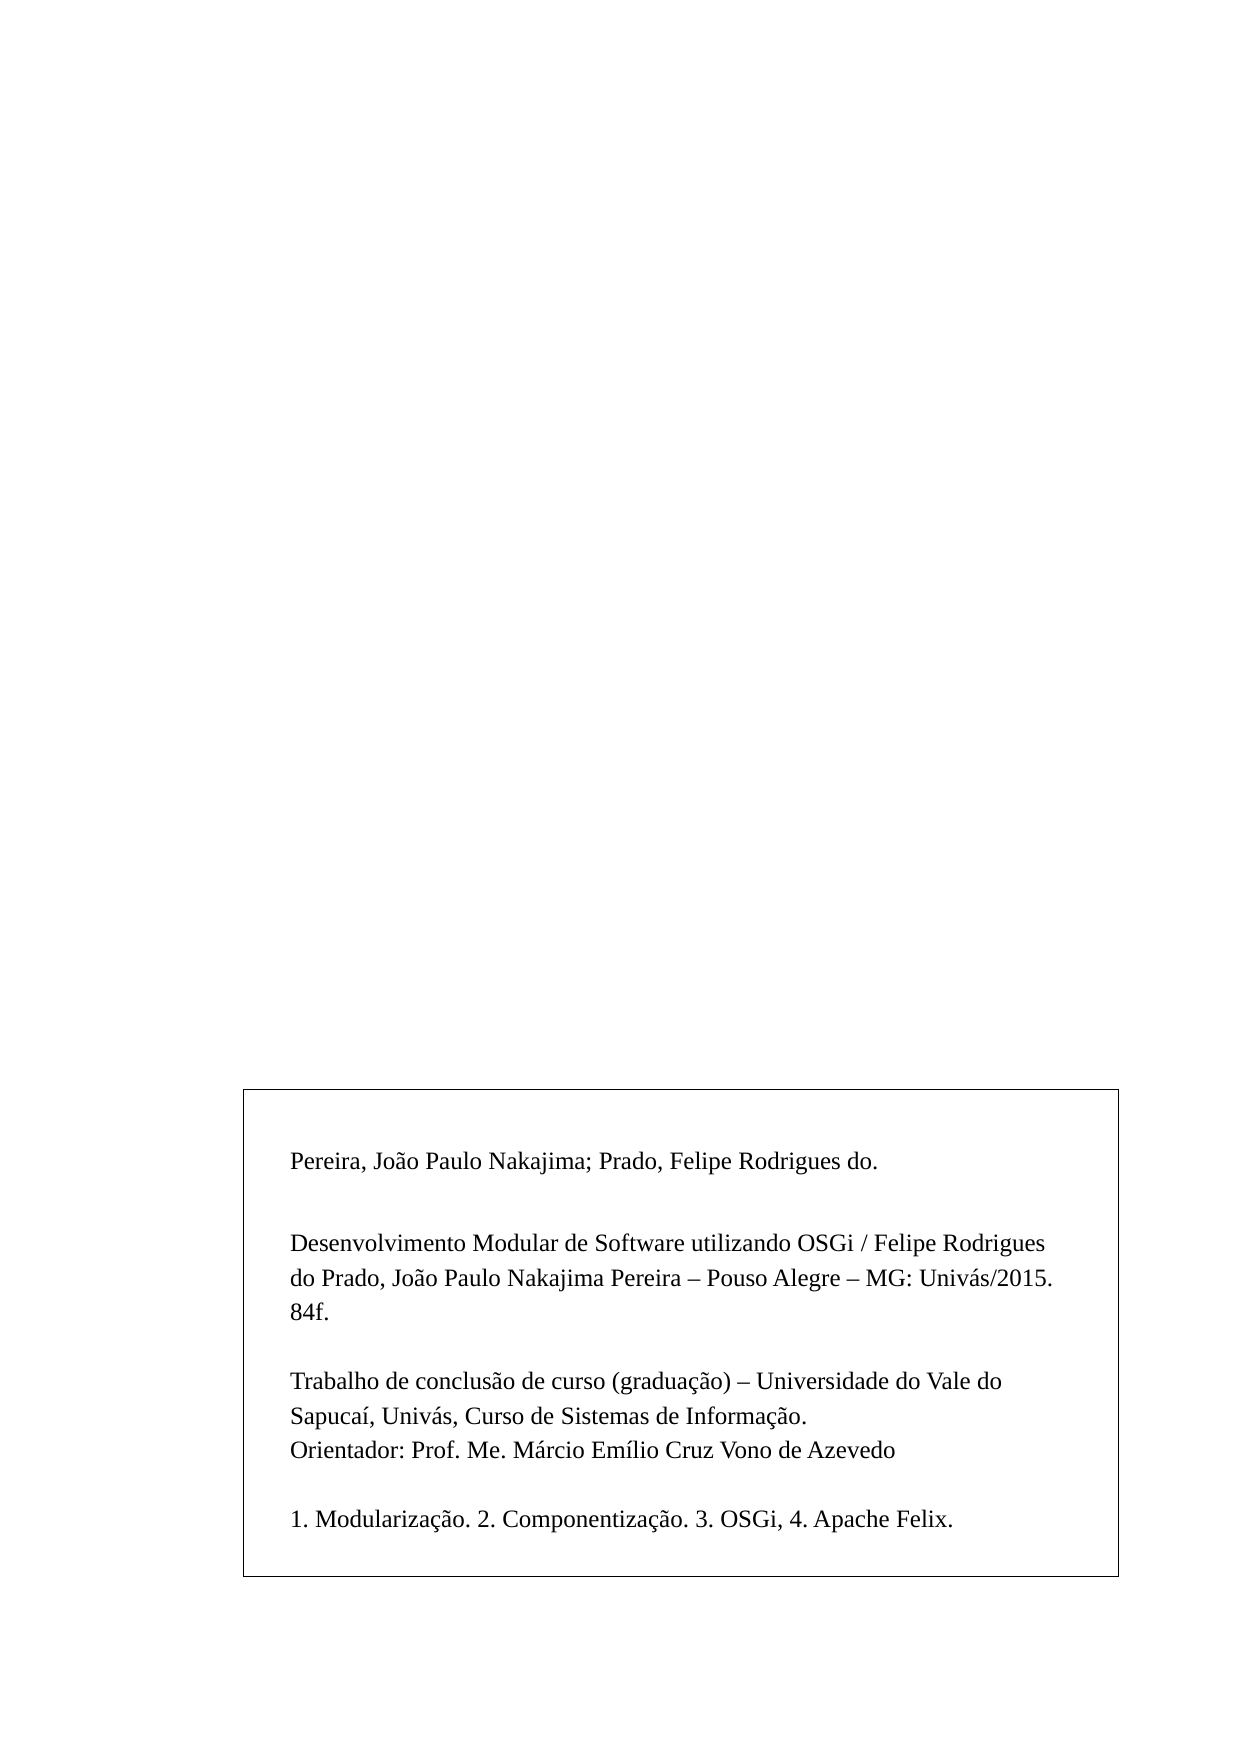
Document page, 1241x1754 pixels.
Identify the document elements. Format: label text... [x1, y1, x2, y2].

text 84f. [290, 1297, 1075, 1326]
text 1. Modularização. 2. Componentização. 3. OSGi, 4. Apache Felix. [290, 1504, 1075, 1533]
text Trabalho de conclusão de curso (graduação) – Universidade do Vale do Sapucaí, Univás, Curso de Sistemas de Informação. [290, 1366, 1075, 1430]
text Orientador: Prof. Me. Márcio Emílio Cruz Vono de Azevedo [290, 1435, 1075, 1464]
text Desenvolvimento Modular de Software utilizando OSGi / Felipe Rodrigues do Prado, João Paulo Nakajima Pereira – Pouso Alegre – MG: Univás/2015. [290, 1228, 1075, 1292]
text Pereira, João Paulo Nakajima; Prado, Felipe Rodrigues do. [290, 1146, 1109, 1175]
